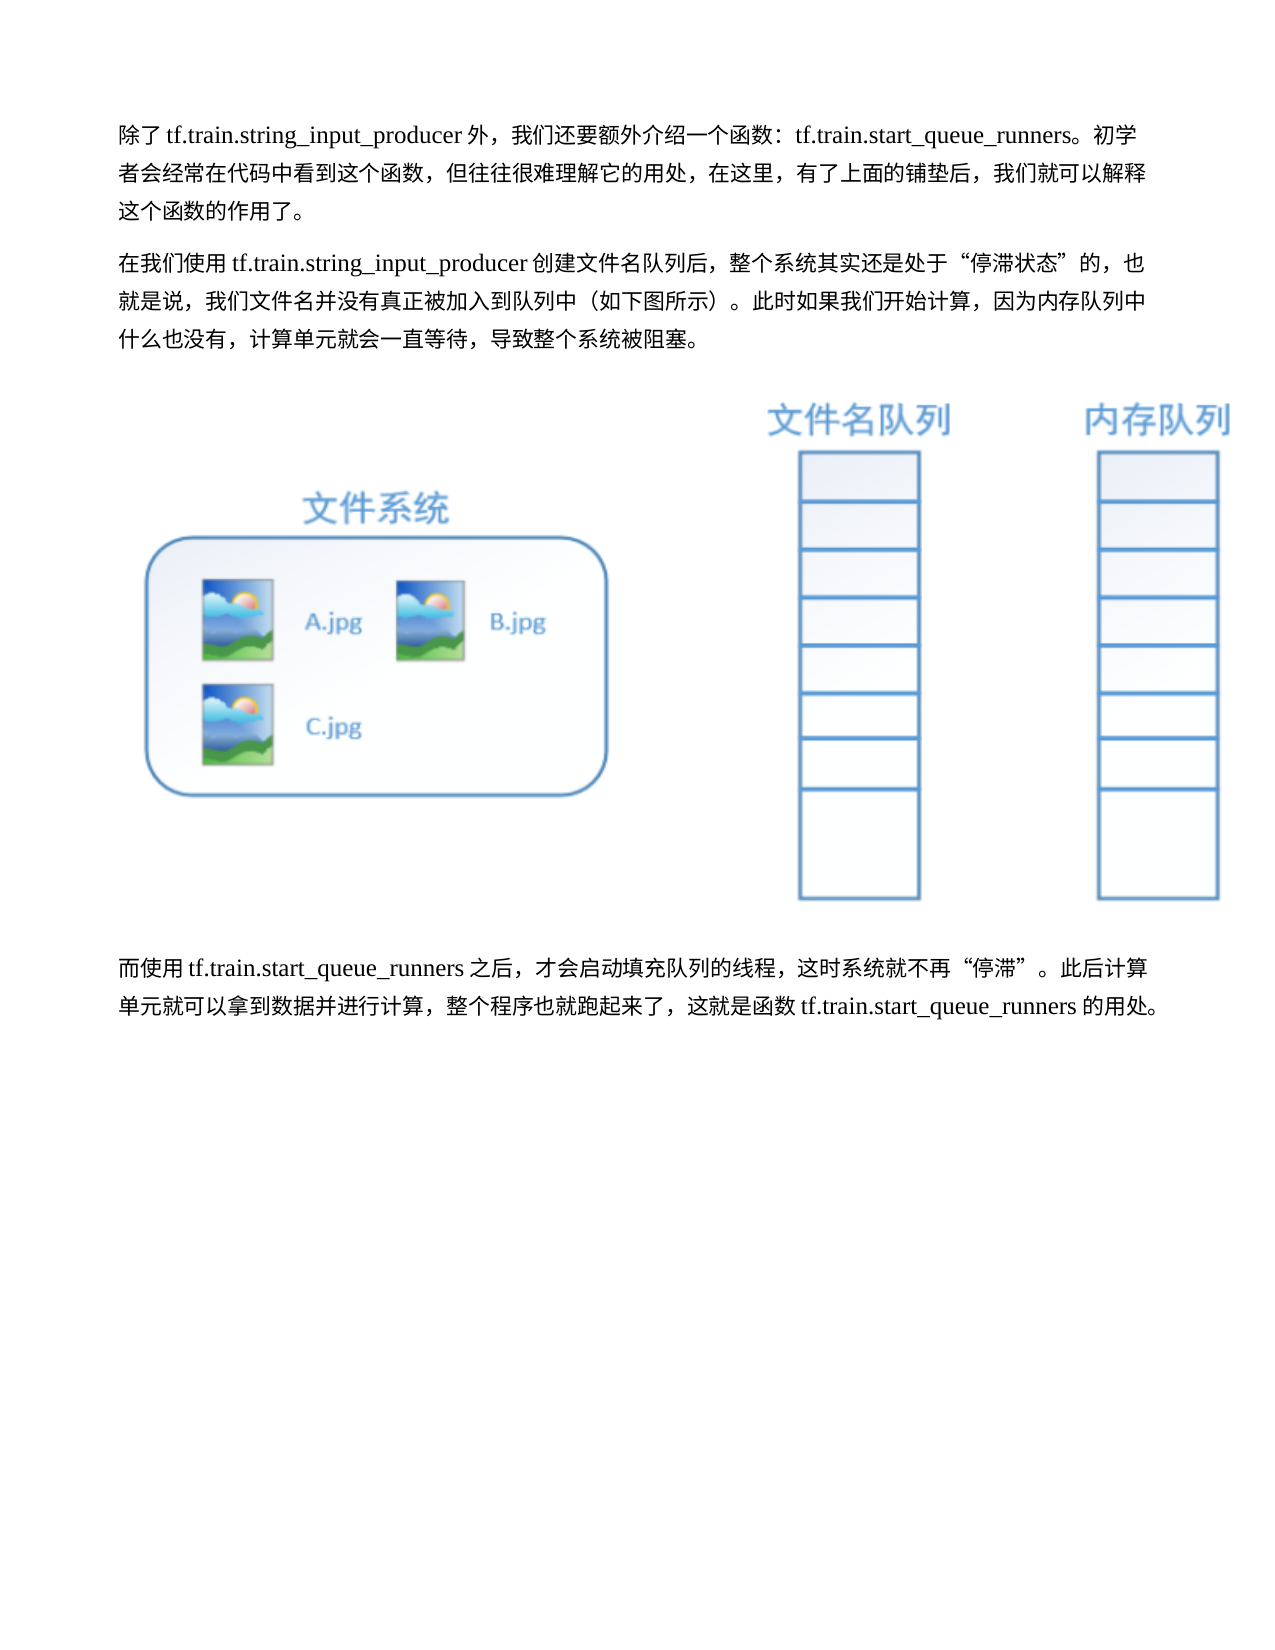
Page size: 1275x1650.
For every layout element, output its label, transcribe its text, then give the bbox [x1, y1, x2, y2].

text 而使用tf.train.start_queue_runners之后，才会启动填充队列的线程，这时系统就不再“停滞”。此后计算单元就可以拿到数据并进行计算，整个程序也就跑起来了，这就是函数tf.train.start_queue_runners的用处。 [118, 946, 1157, 1021]
text 在我们使用tf.train.string_input_producer创建文件名队列后，整个系统其实还是处于“停滞状态”的，也就是说，我们文件名并没有真正被加入到队列中（如下图所示）。此时如果我们开始计算，因为内存队列中什么也没有，计算单元就会一直等待，导致整个系统被阻塞。 [118, 246, 1157, 354]
picture [118, 374, 1275, 946]
text 除了tf.train.string_input_producer外，我们还要额外介绍一个函数：tf.train.start_queue_runners。初学者会经常在代码中看到这个函数，但往往很难理解它的用处，在这里，有了上面的铺垫后，我们就可以解释这个函数的作用了。 [118, 118, 1157, 226]
